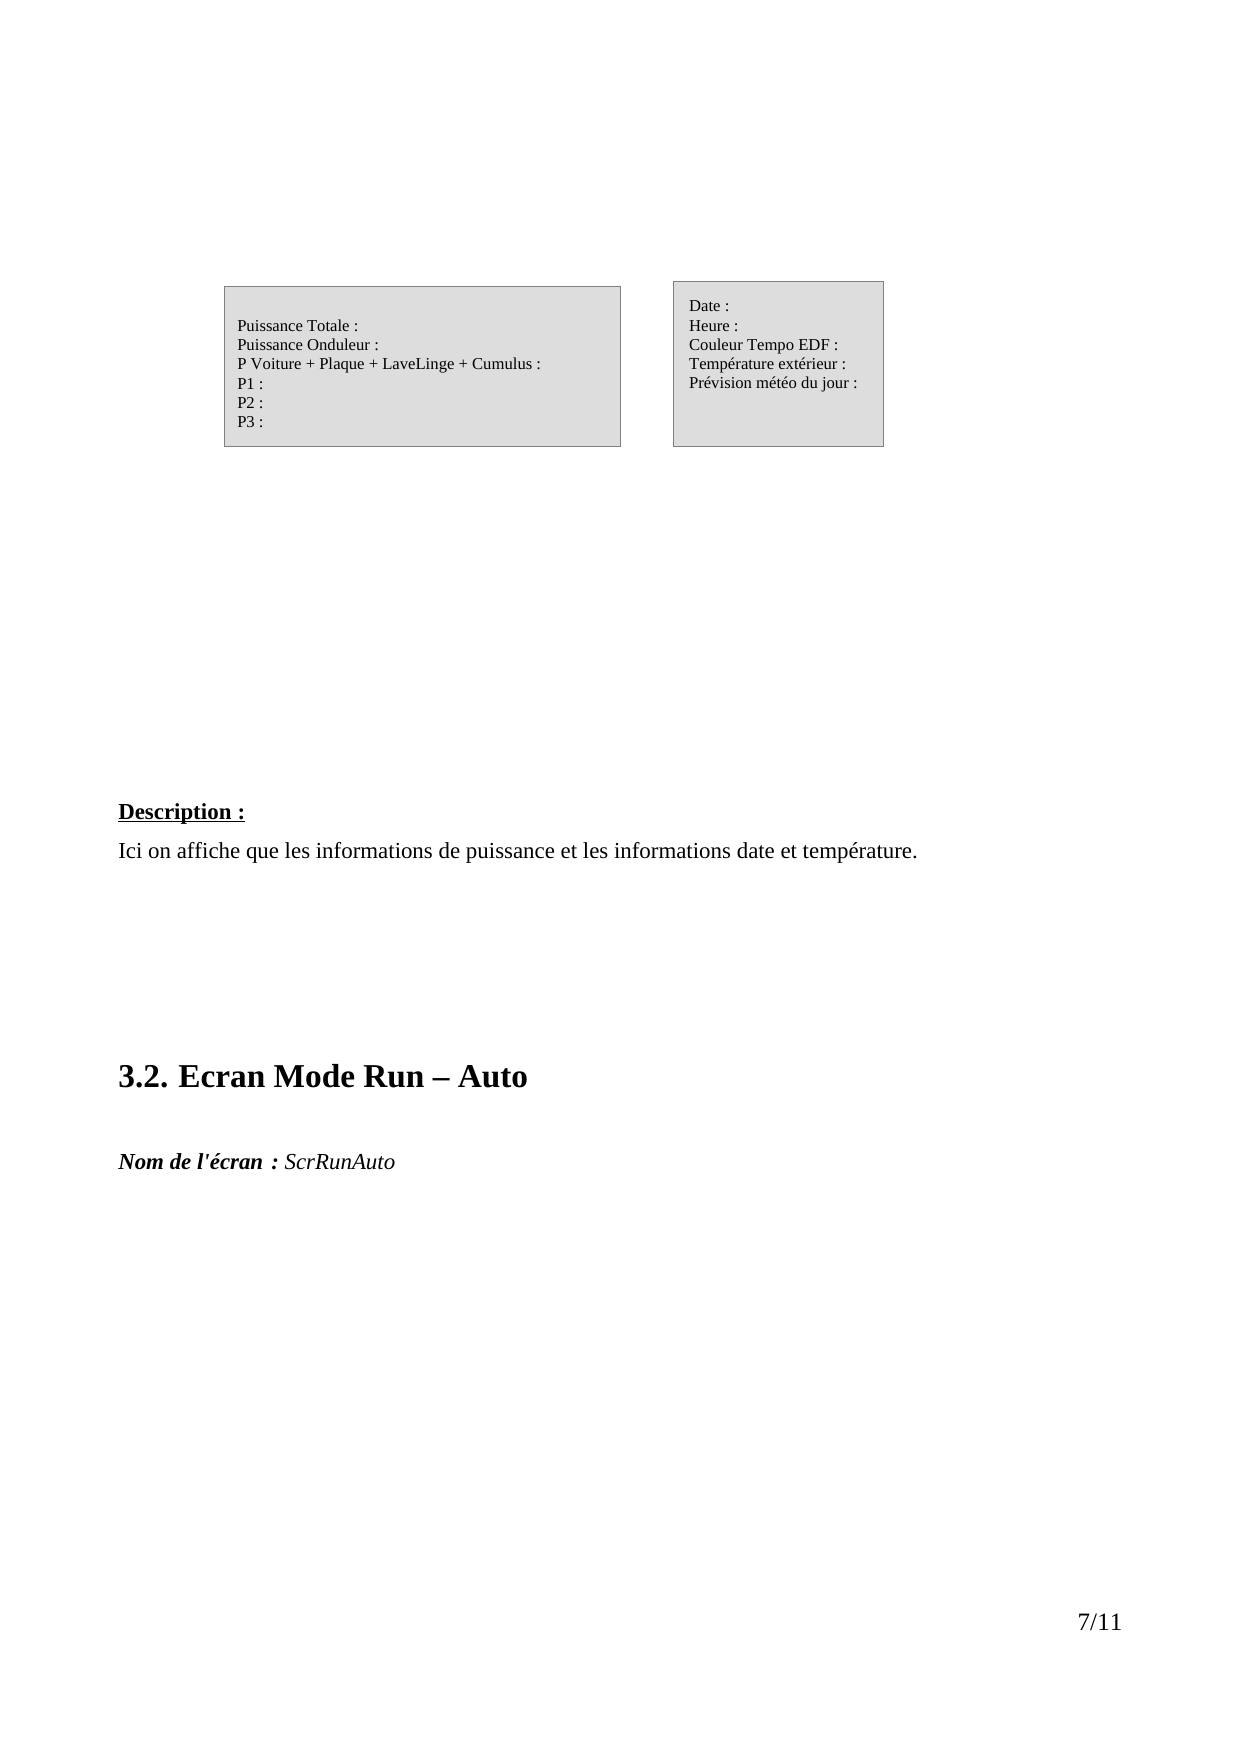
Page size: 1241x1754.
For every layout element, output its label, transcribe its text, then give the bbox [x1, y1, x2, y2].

subtitle Ecran Mode Run – Auto [118, 1056, 1122, 1094]
text Nom de l'écran : ScrRunAuto [118, 1148, 1122, 1174]
text Description : [118, 798, 1122, 824]
text Ici on affiche que les informations de puissance et les informations date et température. [118, 837, 1122, 863]
